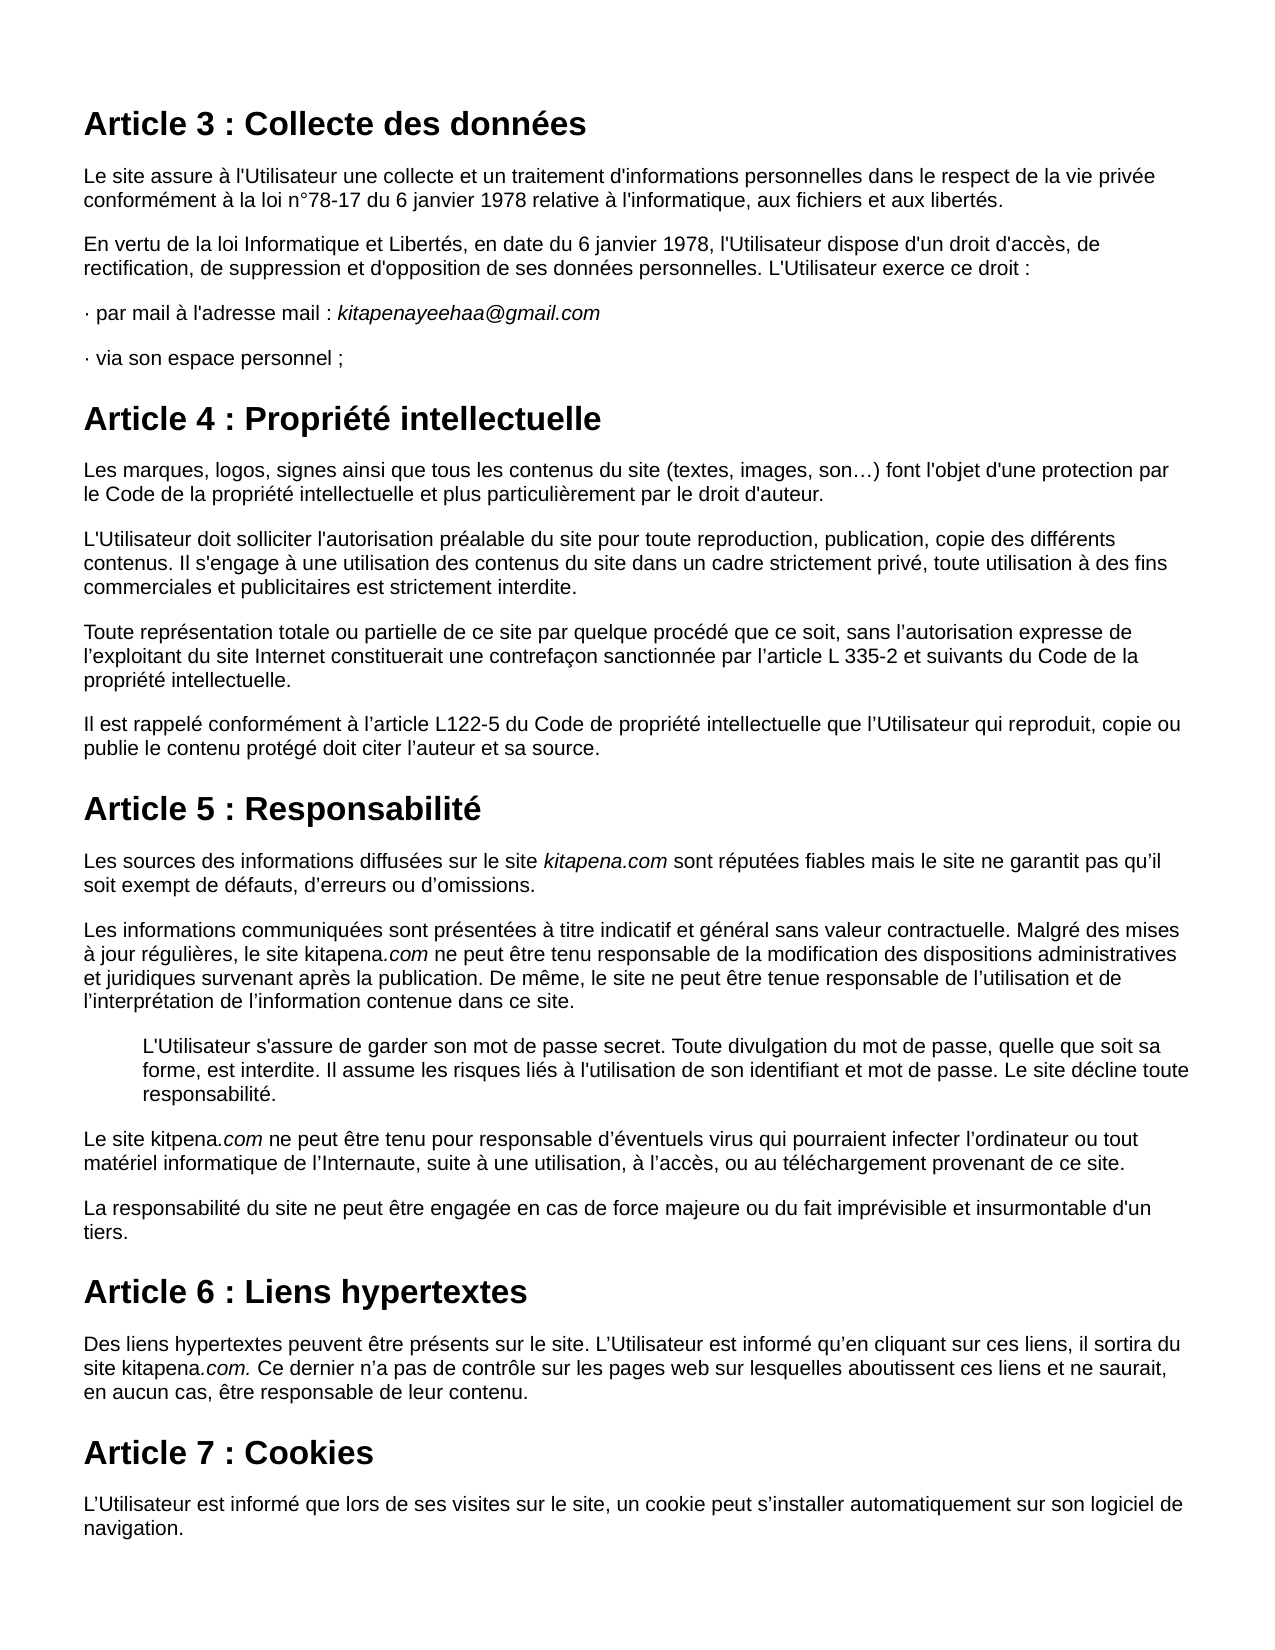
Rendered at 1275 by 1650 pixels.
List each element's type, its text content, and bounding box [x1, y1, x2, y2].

subtitle Article 5 : Responsabilité [83, 789, 1192, 828]
text Les marques, logos, signes ainsi que tous les contenus du site (textes, images, son…) font l'objet d'une protection par le Code de la propriété intellectuelle et plus particulièrement par le droit d'auteur. [83, 458, 1192, 506]
subtitle Article 3 : Collecte des données [83, 104, 1192, 143]
text Les sources des informations diffusées sur le site kitapena.com sont réputées fiables mais le site ne garantit pas qu’il soit exempt de défauts, d’erreurs ou d’omissions. [83, 849, 1192, 897]
text Des liens hypertextes peuvent être présents sur le site. L’Utilisateur est informé qu’en cliquant sur ces liens, il sortira du site kitapena.com. Ce dernier n’a pas de contrôle sur les pages web sur lesquelles aboutissent ces liens et ne saurait, en aucun cas, être responsable de leur contenu. [83, 1332, 1192, 1404]
text L'Utilisateur s'assure de garder son mot de passe secret. Toute divulgation du mot de passe, quelle que soit sa forme, est interdite. Il assume les risques liés à l'utilisation de son identifiant et mot de passe. Le site décline toute responsabilité. [142, 1034, 1192, 1106]
text En vertu de la loi Informatique et Libertés, en date du 6 janvier 1978, l'Utilisateur dispose d'un droit d'accès, de rectification, de suppression et d'opposition de ses données personnelles. L'Utilisateur exerce ce droit : [83, 232, 1192, 280]
text Les informations communiquées sont présentées à titre indicatif et général sans valeur contractuelle. Malgré des mises à jour régulières, le site kitapena.com ne peut être tenu responsable de la modification des dispositions administratives et juridiques survenant après la publication. De même, le site ne peut être tenue responsable de l’utilisation et de l’interprétation de l’information contenue dans ce site. [83, 917, 1192, 1013]
subtitle Article 7 : Cookies [83, 1433, 1192, 1471]
text Le site assure à l'Utilisateur une collecte et un traitement d'informations personnelles dans le respect de la vie privée conformément à la loi n°78-17 du 6 janvier 1978 relative à l'informatique, aux fichiers et aux libertés. [83, 163, 1192, 211]
text Toute représentation totale ou partielle de ce site par quelque procédé que ce soit, sans l’autorisation expresse de l’exploitant du site Internet constituerait une contrefaçon sanctionnée par l’article L 335-2 et suivants du Code de la propriété intellectuelle. [83, 619, 1192, 691]
text · via son espace personnel ; [83, 346, 1192, 370]
text Le site kitpena.com ne peut être tenu pour responsable d’éventuels virus qui pourraient infecter l’ordinateur ou tout matériel informatique de l’Internaute, suite à une utilisation, à l’accès, ou au téléchargement provenant de ce site. [83, 1127, 1192, 1175]
text Il est rappelé conformément à l’article L122-5 du Code de propriété intellectuelle que l’Utilisateur qui reproduit, copie ou publie le contenu protégé doit citer l’auteur et sa source. [83, 712, 1192, 760]
text La responsabilité du site ne peut être engagée en cas de force majeure ou du fait imprévisible et insurmontable d'un tiers. [83, 1196, 1192, 1243]
text L'Utilisateur doit solliciter l'autorisation préalable du site pour toute reproduction, publication, copie des différents contenus. Il s'engage à une utilisation des contenus du site dans un cadre strictement privé, toute utilisation à des fins commerciales et publicitaires est strictement interdite. [83, 527, 1192, 599]
text L’Utilisateur est informé que lors de ses visites sur le site, un cookie peut s’installer automatiquement sur son logiciel de navigation. [83, 1492, 1192, 1540]
subtitle Article 4 : Propriété intellectuelle [83, 399, 1192, 437]
text · par mail à l'adresse mail : kitapenayeehaa@gmail.com [83, 301, 1192, 325]
subtitle Article 6 : Liens hypertextes [83, 1273, 1192, 1311]
